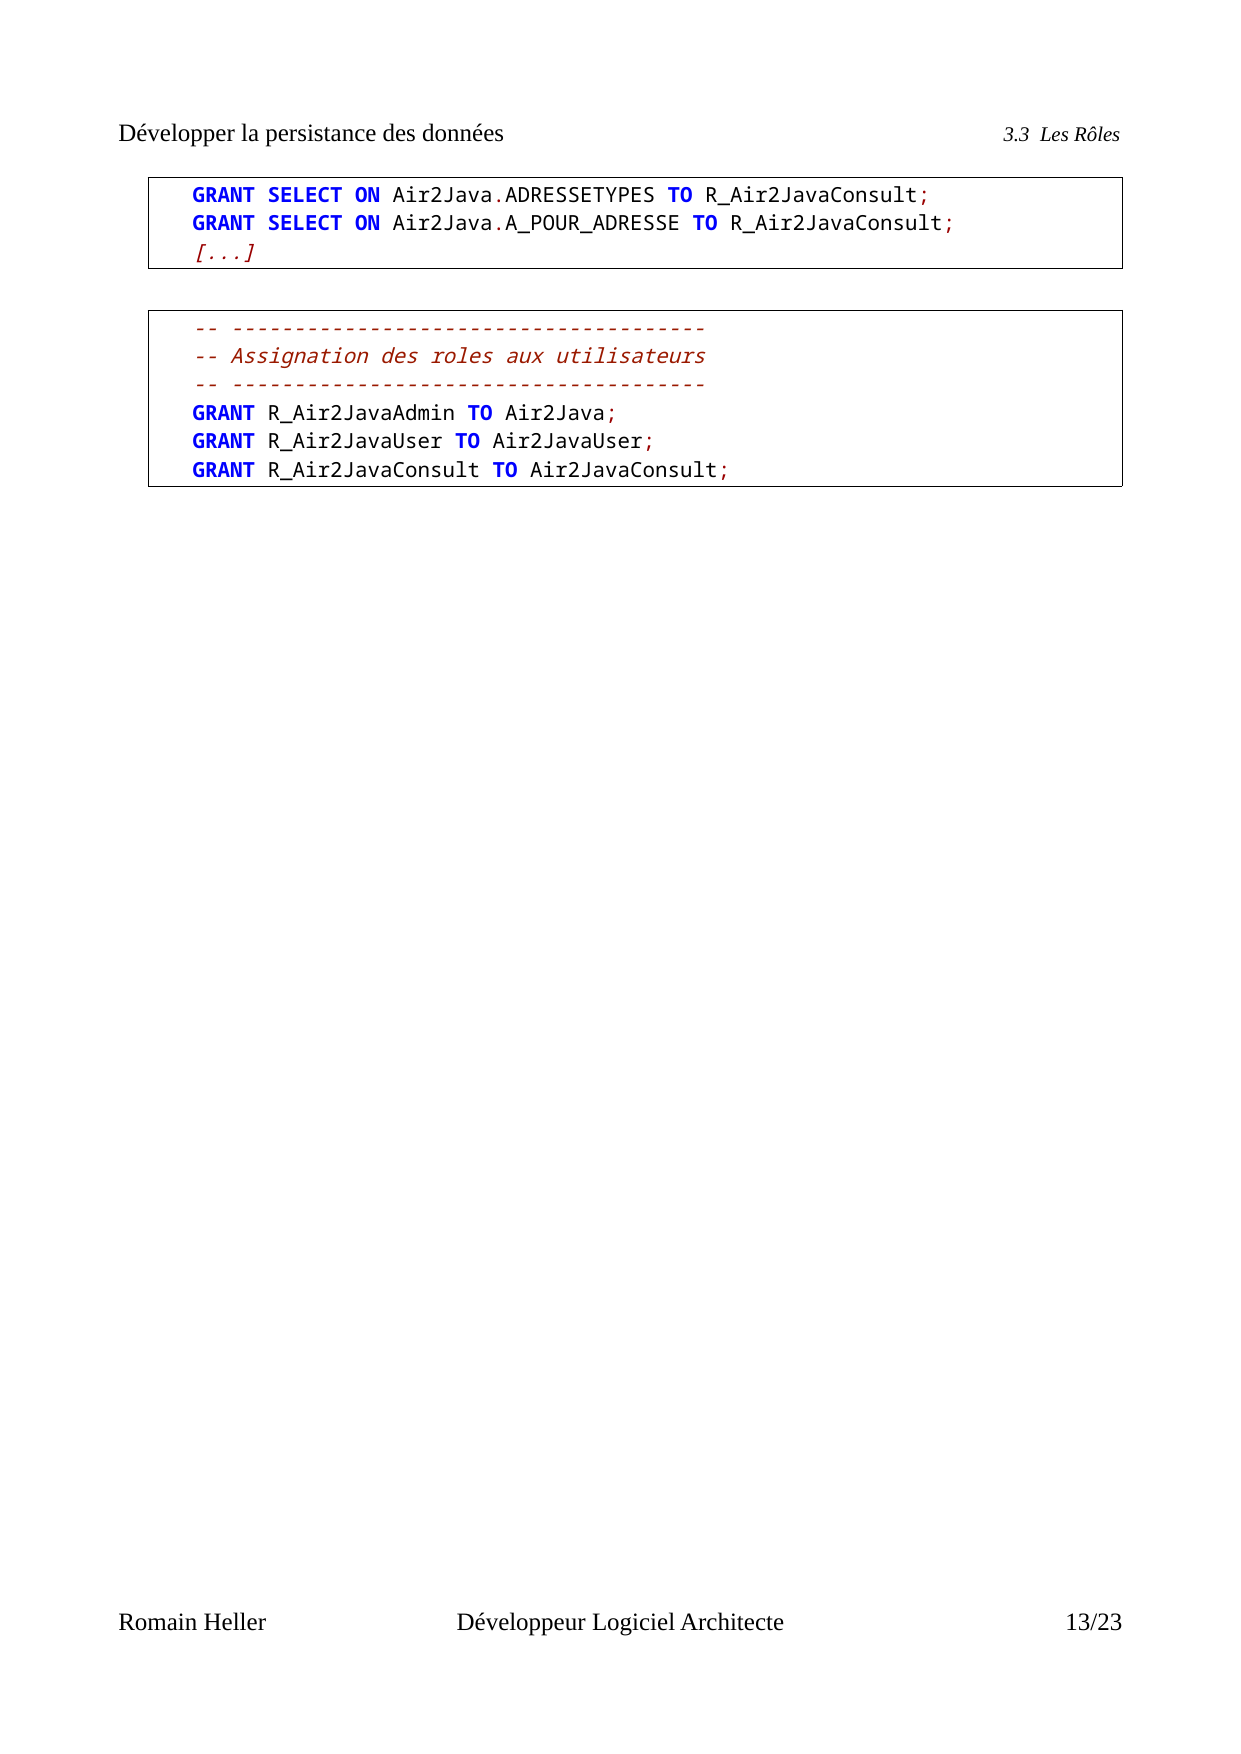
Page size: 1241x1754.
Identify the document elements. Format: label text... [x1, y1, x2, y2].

text -- -------------------------------------- [149, 367, 1122, 395]
text GRANT SELECT ON Air2Java.A_POUR_ADRESSE TO R_Air2JavaConsult; [149, 206, 1122, 234]
text GRANT SELECT ON Air2Java.ADRESSETYPES TO R_Air2JavaConsult; [149, 178, 1122, 206]
text GRANT R_Air2JavaAdmin TO Air2Java; [149, 395, 1122, 423]
text [...] [149, 234, 1122, 268]
text GRANT R_Air2JavaUser TO Air2JavaUser; [149, 423, 1122, 452]
text GRANT R_Air2JavaConsult TO Air2JavaConsult; [149, 452, 1122, 486]
text -- -------------------------------------- [149, 311, 1122, 338]
text -- Assignation des roles aux utilisateurs [149, 338, 1122, 367]
